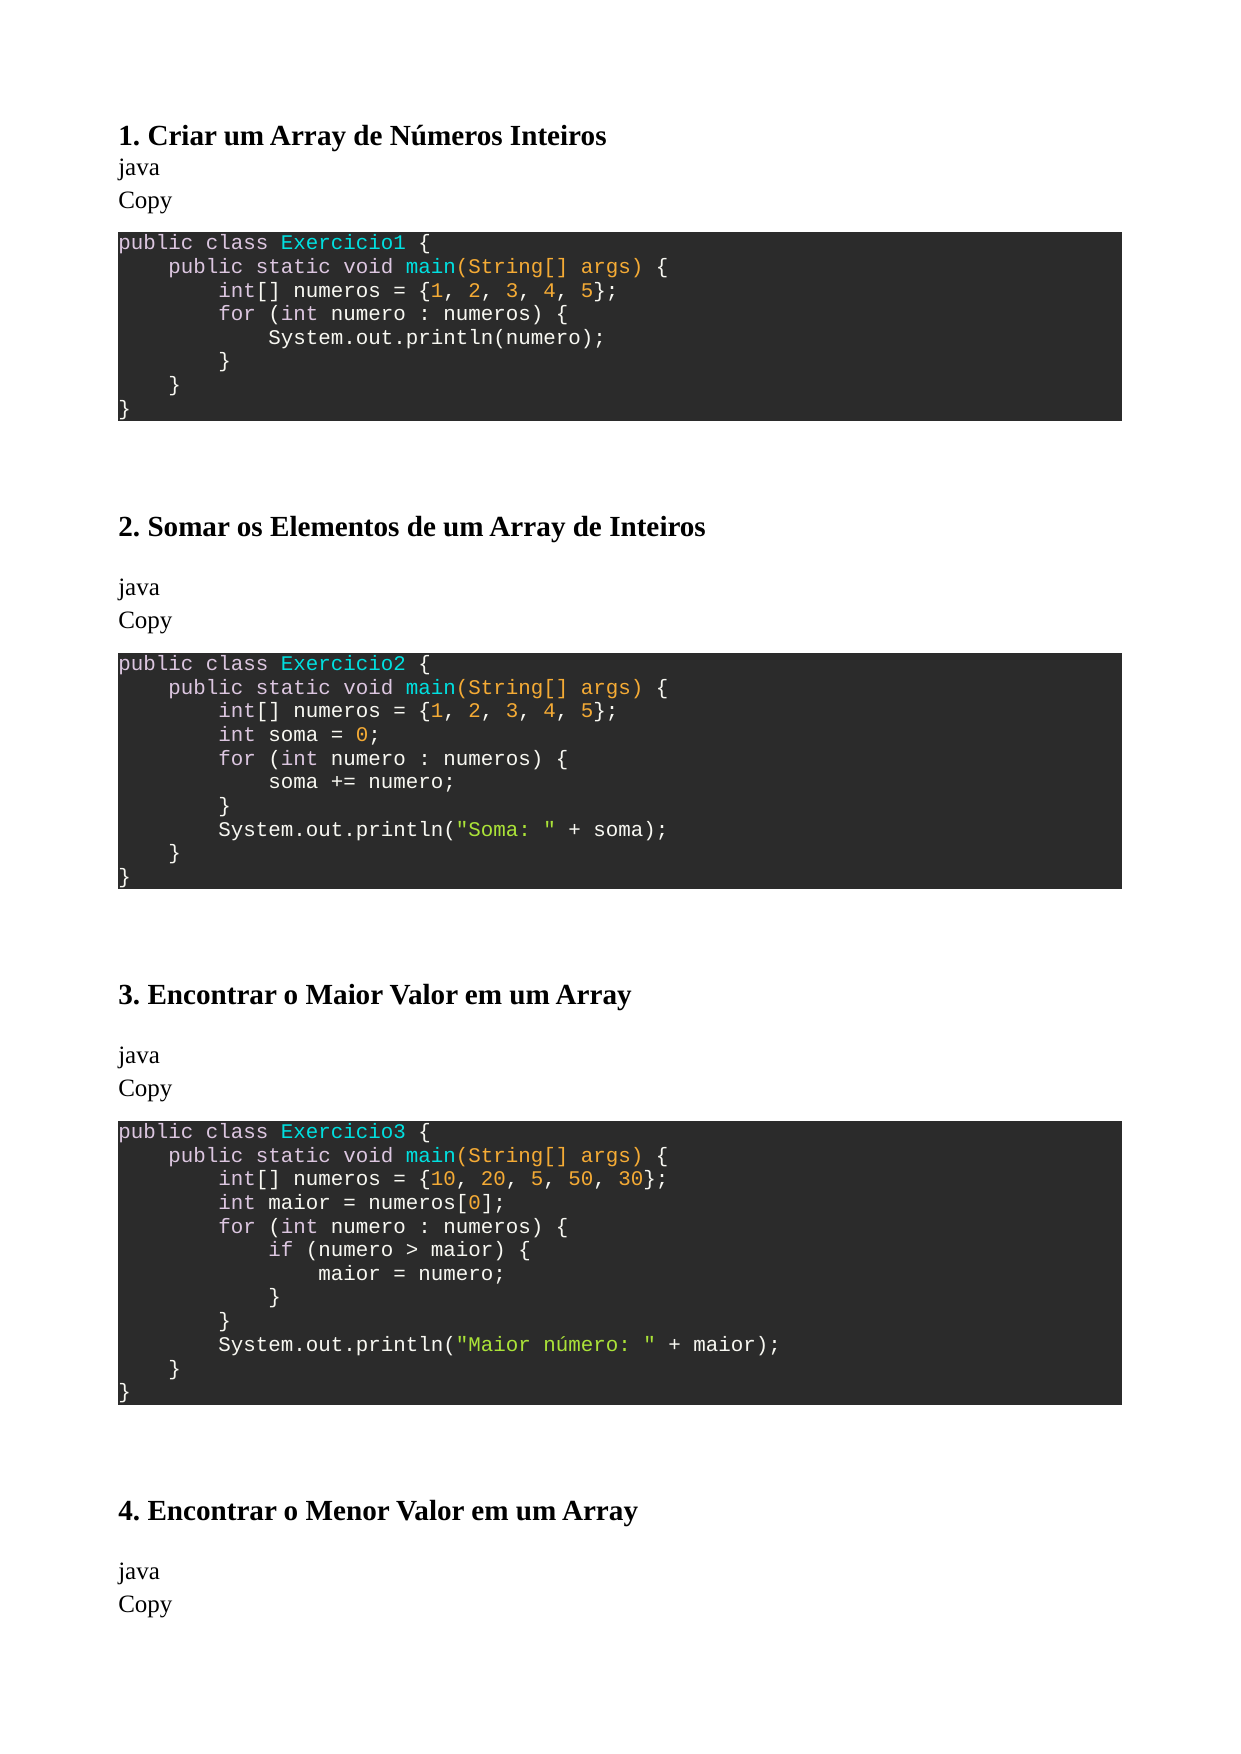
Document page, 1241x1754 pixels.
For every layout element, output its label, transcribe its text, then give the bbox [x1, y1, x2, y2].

text } [118, 842, 1122, 866]
text for (int numero : numeros) { [118, 1216, 1122, 1239]
text public class Exercicio3 { [118, 1121, 1122, 1145]
text java [118, 1040, 1122, 1069]
subtitle 4. Encontrar o Menor Valor em um Array [118, 1493, 1122, 1526]
subtitle 1. Criar um Array de Números Inteiros [118, 118, 1122, 152]
text System.out.println("Maior número: " + maior); [118, 1334, 1122, 1357]
text } [118, 398, 1122, 421]
text int maior = numeros[0]; [118, 1192, 1122, 1216]
text Copy [118, 1073, 1122, 1102]
text java [118, 1556, 1122, 1584]
text Copy [118, 605, 1122, 634]
text public static void main(String[] args) { [118, 1145, 1122, 1168]
text for (int numero : numeros) { [118, 303, 1122, 327]
text int[] numeros = {1, 2, 3, 4, 5}; [118, 700, 1122, 724]
text } [118, 1310, 1122, 1334]
text java [118, 152, 1122, 180]
text public class Exercicio2 { [118, 653, 1122, 677]
text } [118, 866, 1122, 889]
text } [118, 795, 1122, 818]
text int soma = 0; [118, 724, 1122, 748]
text if (numero > maior) { [118, 1239, 1122, 1263]
subtitle 2. Somar os Elementos de um Array de Inteiros [118, 509, 1122, 543]
text } [118, 374, 1122, 398]
text } [118, 1357, 1122, 1381]
text for (int numero : numeros) { [118, 748, 1122, 771]
text int[] numeros = {1, 2, 3, 4, 5}; [118, 279, 1122, 303]
text System.out.println(numero); [118, 327, 1122, 351]
text int[] numeros = {10, 20, 5, 50, 30}; [118, 1168, 1122, 1192]
text public static void main(String[] args) { [118, 677, 1122, 700]
text public class Exercicio1 { [118, 232, 1122, 256]
text } [118, 1287, 1122, 1310]
text Copy [118, 1589, 1122, 1617]
text System.out.println("Soma: " + soma); [118, 818, 1122, 842]
text maior = numero; [118, 1263, 1122, 1287]
text } [118, 1381, 1122, 1405]
text } [118, 351, 1122, 374]
text public static void main(String[] args) { [118, 256, 1122, 279]
text java [118, 572, 1122, 601]
text Copy [118, 185, 1122, 213]
subtitle 3. Encontrar o Maior Valor em um Array [118, 977, 1122, 1011]
text soma += numero; [118, 771, 1122, 795]
